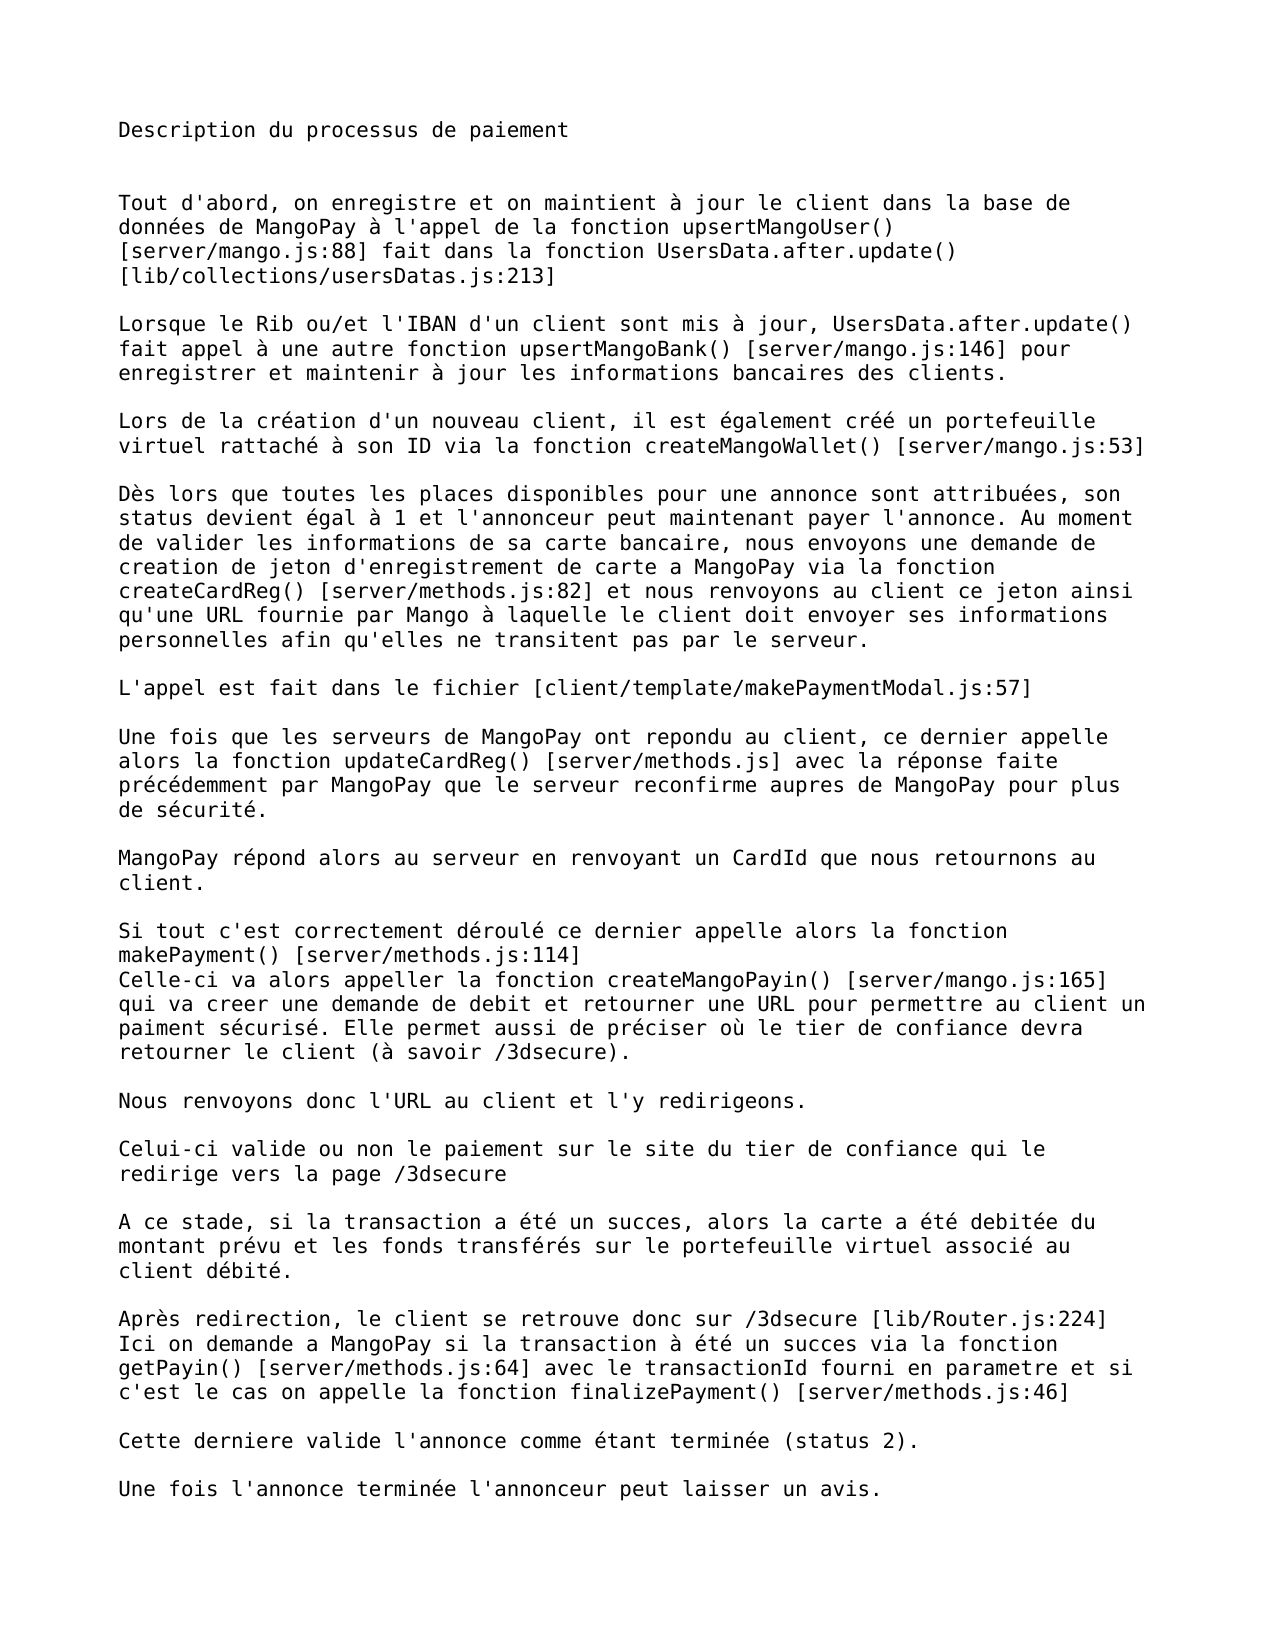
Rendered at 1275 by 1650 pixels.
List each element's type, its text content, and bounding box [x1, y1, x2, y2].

text Une fois que les serveurs de MangoPay ont repondu au client, ce dernier appelle alors la fonction updateCardReg() [server/methods.js] avec la réponse faite précédemment par MangoPay que le serveur reconfirme aupres de MangoPay pour plus de sécurité. [118, 725, 1157, 822]
text A ce stade, si la transaction a été un succes, alors la carte a été debitée du montant prévu et les fonds transférés sur le portefeuille virtuel associé au client débité. [118, 1210, 1157, 1283]
text L'appel est fait dans le fichier [client/template/makePaymentModal.js:57] [118, 676, 1157, 701]
text Après redirection, le client se retrouve donc sur /3dsecure [lib/Router.js:224] Ici on demande a MangoPay si la transaction à été un succes via la fonction getPayin() [server/methods.js:64] avec le transactionId fourni en parametre et si c'est le cas on appelle la fonction finalizePayment() [server/methods.js:46] [118, 1307, 1157, 1404]
text Celui-ci valide ou non le paiement sur le site du tier de confiance qui le redirige vers la page /3dsecure [118, 1137, 1157, 1186]
text Lorsque le Rib ou/et l'IBAN d'un client sont mis à jour, UsersData.after.update() fait appel à une autre fonction upsertMangoBank() [server/mango.js:146] pour enregistrer et maintenir à jour les informations bancaires des clients. [118, 312, 1157, 385]
text Cette derniere valide l'annonce comme étant terminée (status 2). [118, 1429, 1157, 1453]
text Une fois l'annonce terminée l'annonceur peut laisser un avis. [118, 1477, 1157, 1502]
text Dès lors que toutes les places disponibles pour une annonce sont attribuées, son status devient égal à 1 et l'annonceur peut maintenant payer l'annonce. Au moment de valider les informations de sa carte bancaire, nous envoyons une demande de creation de jeton d'enregistrement de carte a MangoPay via la fonction createCardReg() [server/methods.js:82] et nous renvoyons au client ce jeton ainsi qu'une URL fournie par Mango à laquelle le client doit envoyer ses informations personnelles afin qu'elles ne transitent pas par le serveur. [118, 482, 1157, 652]
text Description du processus de paiement [118, 118, 1157, 142]
text Lors de la création d'un nouveau client, il est également créé un portefeuille virtuel rattaché à son ID via la fonction createMangoWallet() [server/mango.js:53] [118, 409, 1157, 458]
text Celle-ci va alors appeller la fonction createMangoPayin() [server/mango.js:165] qui va creer une demande de debit et retourner une URL pour permettre au client un paiment sécurisé. Elle permet aussi de préciser où le tier de confiance devra retourner le client (à savoir /3dsecure). [118, 968, 1157, 1065]
text Tout d'abord, on enregistre et on maintient à jour le client dans la base de données de MangoPay à l'appel de la fonction upsertMangoUser() [server/mango.js:88] fait dans la fonction UsersData.after.update() [lib/collections/usersDatas.js:213] [118, 191, 1157, 288]
text Si tout c'est correctement déroulé ce dernier appelle alors la fonction makePayment() [server/methods.js:114] [118, 919, 1157, 968]
text Nous renvoyons donc l'URL au client et l'y redirigeons. [118, 1089, 1157, 1113]
text MangoPay répond alors au serveur en renvoyant un CardId que nous retournons au client. [118, 846, 1157, 895]
